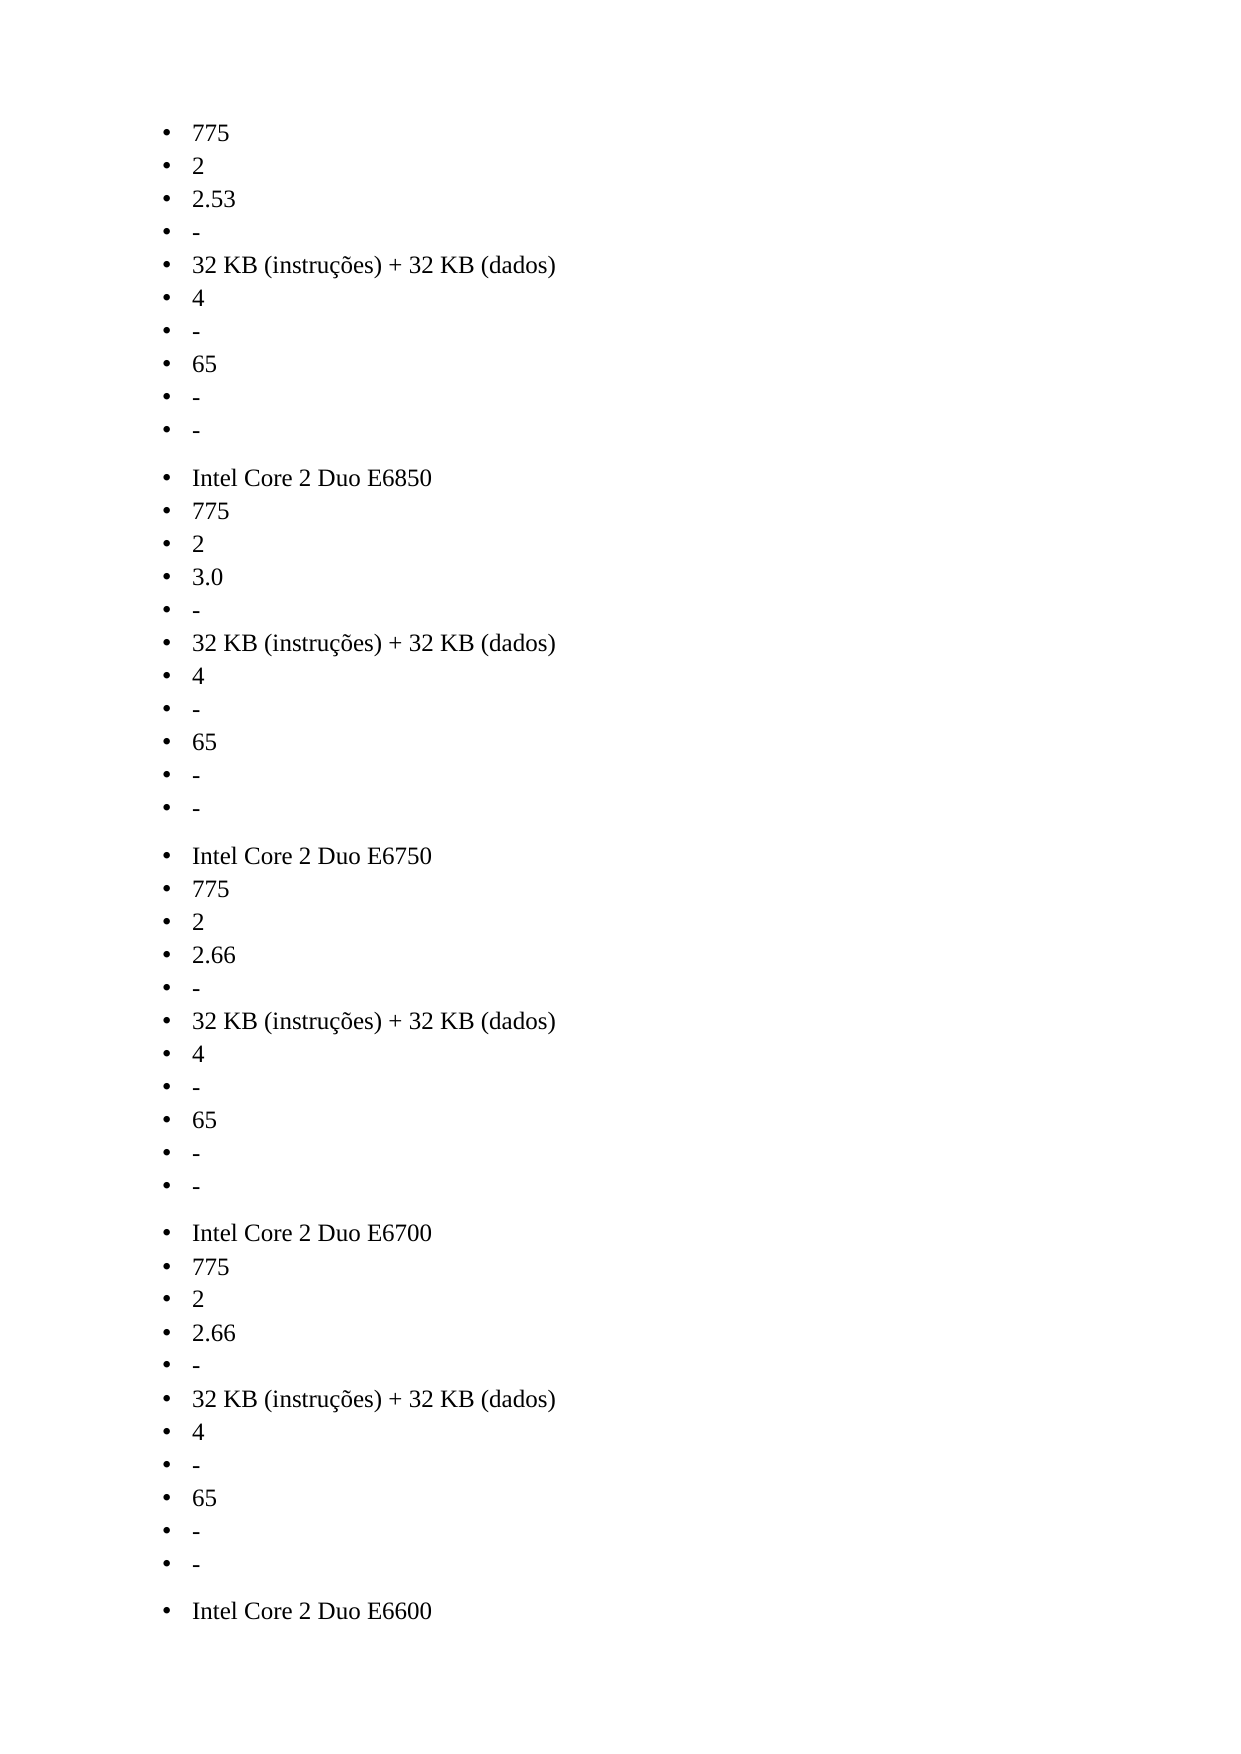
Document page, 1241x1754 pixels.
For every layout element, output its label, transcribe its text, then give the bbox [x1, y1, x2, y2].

list - [162, 595, 1122, 624]
list 32 KB (instruções) + 32 KB (dados) [162, 628, 1122, 657]
list 775 [162, 496, 1122, 525]
list 2 [162, 529, 1122, 558]
list 32 KB (instruções) + 32 KB (dados) [162, 1006, 1122, 1034]
list - [162, 217, 1122, 246]
list - [162, 415, 1122, 444]
list 32 KB (instruções) + 32 KB (dados) [162, 1384, 1122, 1412]
list 65 [162, 1105, 1122, 1134]
list 2 [162, 907, 1122, 936]
list Intel Core 2 Duo E6750 [162, 841, 1122, 869]
list 4 [162, 1417, 1122, 1445]
list - [162, 1351, 1122, 1379]
list - [162, 760, 1122, 789]
list - [162, 316, 1122, 345]
list - [162, 793, 1122, 822]
list 65 [162, 727, 1122, 756]
list 65 [162, 1483, 1122, 1511]
list 775 [162, 874, 1122, 902]
list 775 [162, 1252, 1122, 1280]
list 2.66 [162, 1318, 1122, 1346]
list - [162, 1171, 1122, 1200]
list Intel Core 2 Duo E6700 [162, 1218, 1122, 1247]
list - [162, 973, 1122, 1002]
list 2.66 [162, 940, 1122, 968]
list - [162, 1072, 1122, 1101]
list - [162, 382, 1122, 411]
list - [162, 1549, 1122, 1577]
list 4 [162, 283, 1122, 312]
list 32 KB (instruções) + 32 KB (dados) [162, 250, 1122, 279]
list 4 [162, 661, 1122, 690]
list 3.0 [162, 562, 1122, 591]
list - [162, 1450, 1122, 1478]
list - [162, 1138, 1122, 1167]
list - [162, 694, 1122, 723]
list 65 [162, 349, 1122, 378]
list Intel Core 2 Duo E6850 [162, 463, 1122, 492]
list 2 [162, 151, 1122, 180]
list 2.53 [162, 184, 1122, 213]
list Intel Core 2 Duo E6600 [162, 1596, 1122, 1625]
list 4 [162, 1039, 1122, 1068]
list - [162, 1516, 1122, 1544]
list 775 [162, 118, 1122, 147]
list 2 [162, 1284, 1122, 1313]
